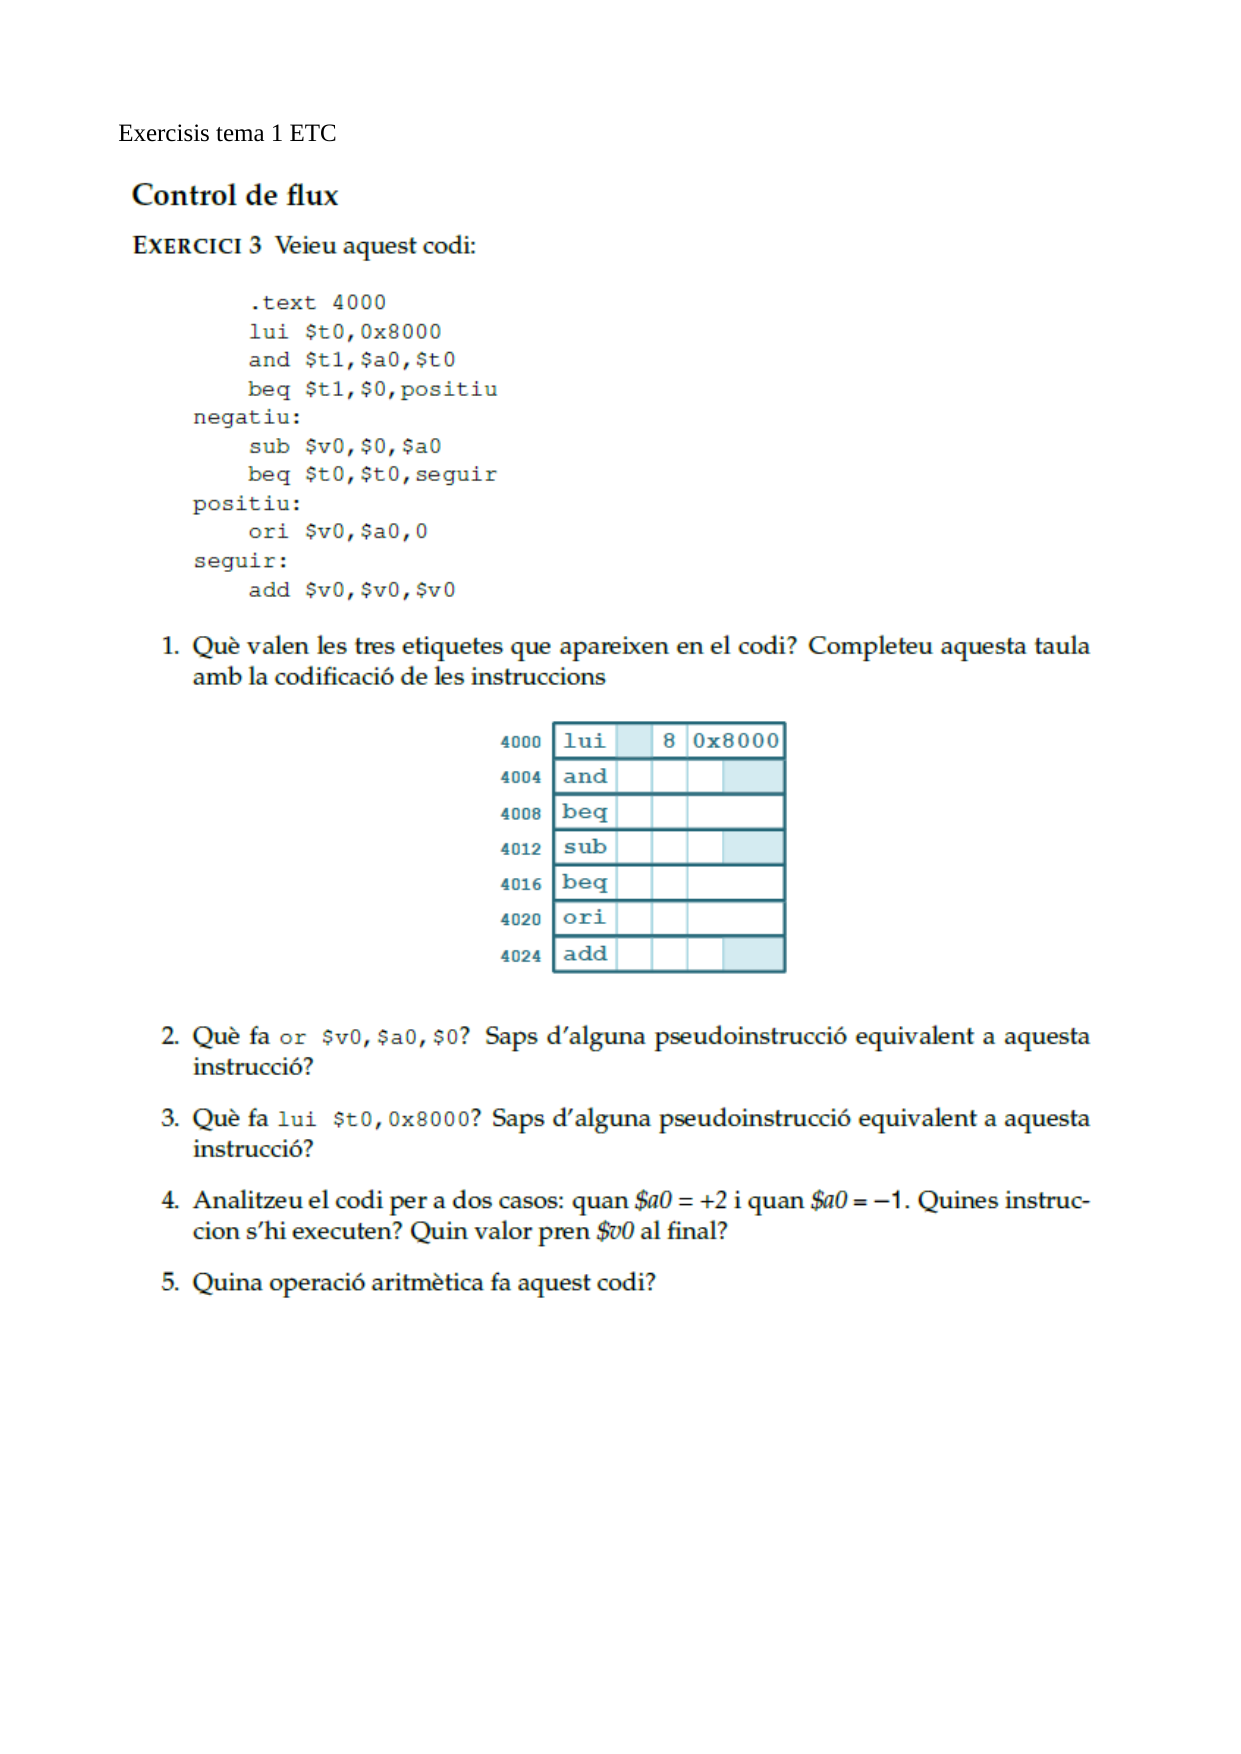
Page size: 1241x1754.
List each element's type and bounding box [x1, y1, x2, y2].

picture [118, 176, 1123, 1317]
